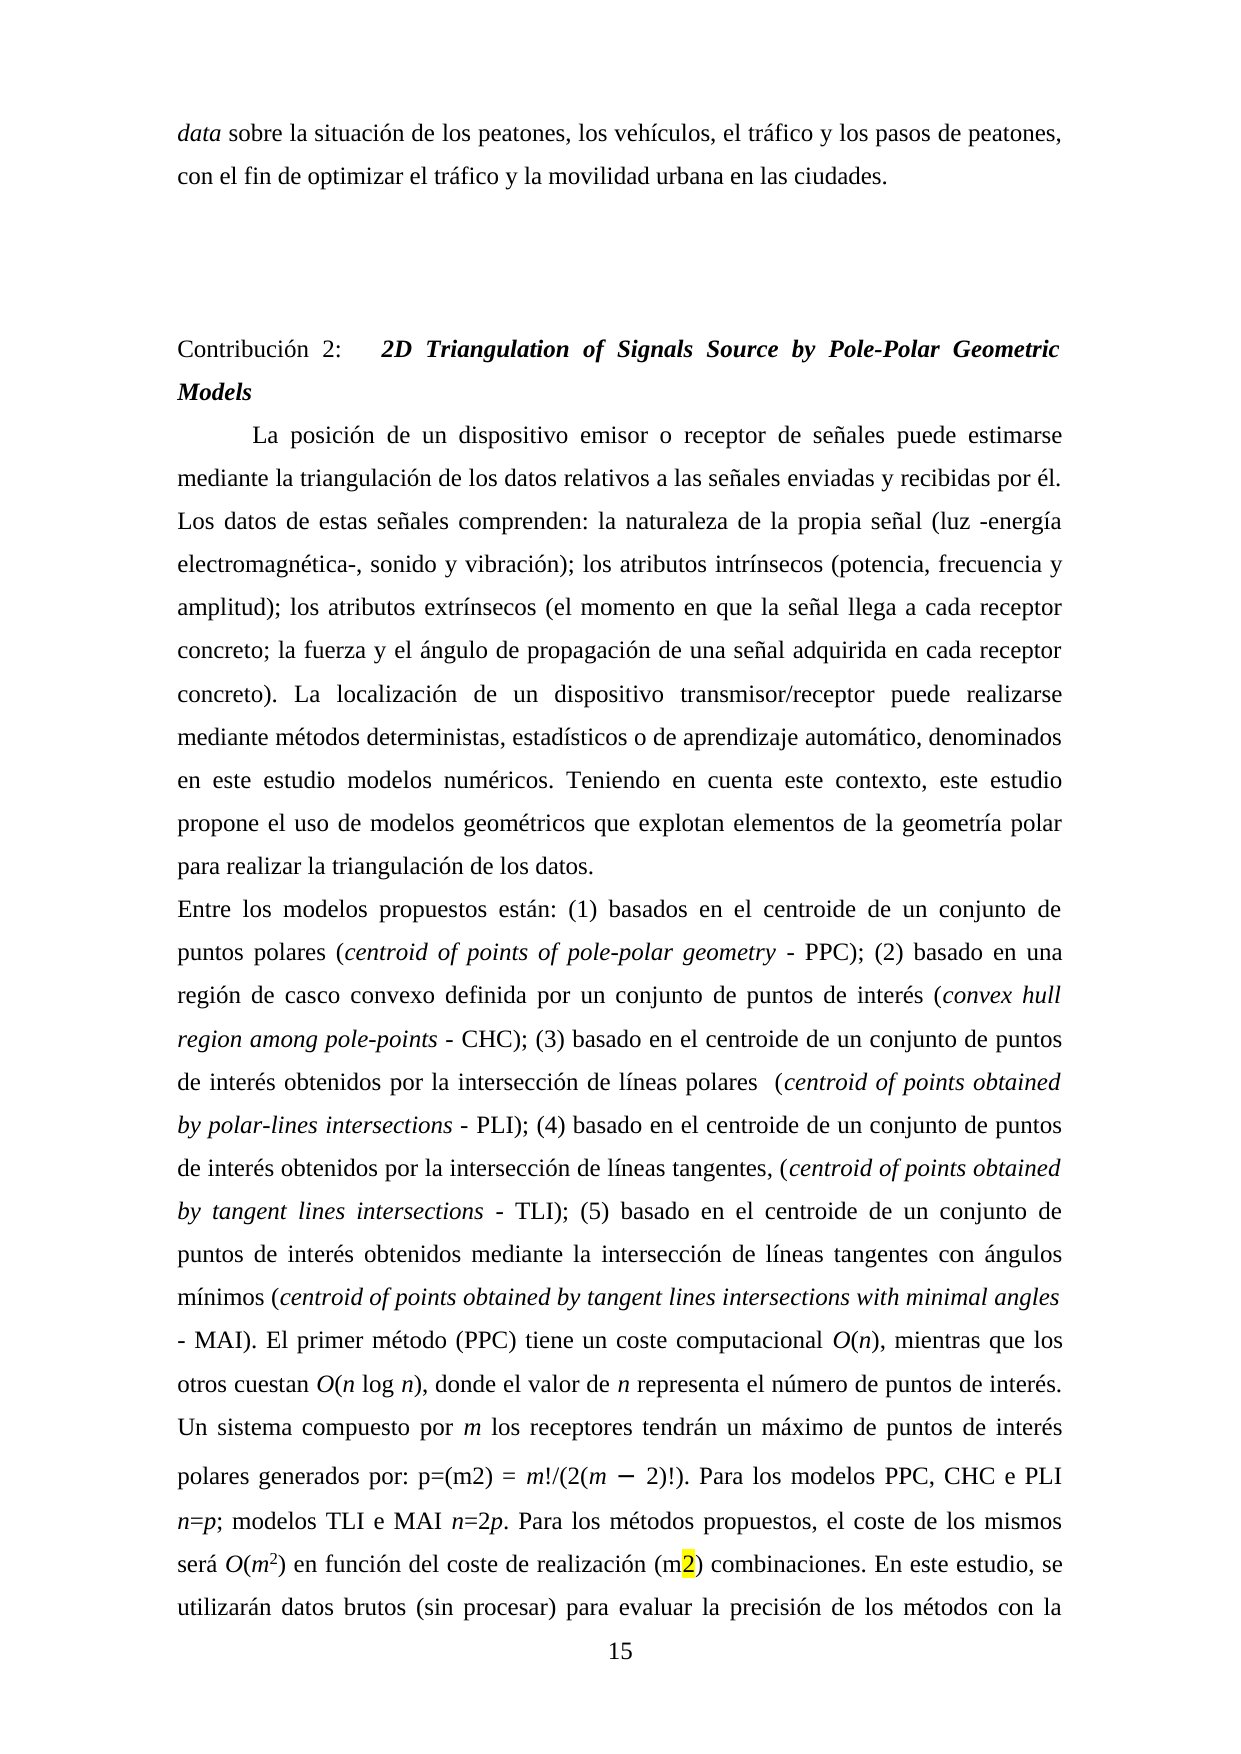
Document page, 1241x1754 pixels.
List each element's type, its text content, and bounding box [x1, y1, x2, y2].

text data sobre la situación de los peatones, los vehículos, el tráfico y los pasos de peatones, con el fin de optimizar el tráfico y la movilidad urbana en las ciudades. [177, 118, 1063, 190]
text Contribución 2: 2D Triangulation of Signals Source by Pole-Polar Geometric Models [177, 334, 1063, 406]
text Entre los modelos propuestos están: (1) basados en el centroide de un conjunto de puntos polares (centroid of points of pole-polar geometry - PPC); (2) basado en una región de casco convexo definida por un conjunto de puntos de interés (convex hull region among pole-points - CHC); (3) basado en el centroide de un conjunto de puntos de interés obtenidos por la intersección de líneas polares (centroid of points obtained by polar-lines intersections - PLI); (4) basado en el centroide de un conjunto de puntos de interés obtenidos por la intersección de líneas tangentes, (centroid of points obtained by tangent lines intersections - TLI); (5) basado en el centroide de un conjunto de puntos de interés obtenidos mediante la intersección de líneas tangentes con ángulos mínimos (centroid of points obtained by tangent lines intersections with minimal angles - MAI). El primer método (PPC) tiene un coste computacional O(n), mientras que los otros cuestan O(n log n), donde el valor de n representa el número de puntos de interés. Un sistema compuesto por m los receptores tendrán un máximo de puntos de interés polares generados por: p=(m2) = m!/(2(m − 2)!). Para los modelos PPC, CHC e PLI n=p; modelos TLI e MAI n=2p. Para los métodos propuestos, el coste de los mismos será O(m2) en función del coste de realización (m2) combinaciones. En este estudio, se utilizarán datos brutos (sin procesar) para evaluar la precisión de los métodos con la [177, 894, 1063, 1621]
text La posición de un dispositivo emisor o receptor de señales puede estimarse mediante la triangulación de los datos relativos a las señales enviadas y recibidas por él. Los datos de estas señales comprenden: la naturaleza de la propia señal (luz -energía electromagnética-, sonido y vibración); los atributos intrínsecos (potencia, frecuencia y amplitud); los atributos extrínsecos (el momento en que la señal llega a cada receptor concreto; la fuerza y el ángulo de propagación de una señal adquirida en cada receptor concreto). La localización de un dispositivo transmisor/receptor puede realizarse mediante métodos deterministas, estadísticos o de aprendizaje automático, denominados en este estudio modelos numéricos. Teniendo en cuenta este contexto, este estudio propone el uso de modelos geométricos que explotan elementos de la geometría polar para realizar la triangulación de los datos. [177, 420, 1063, 880]
